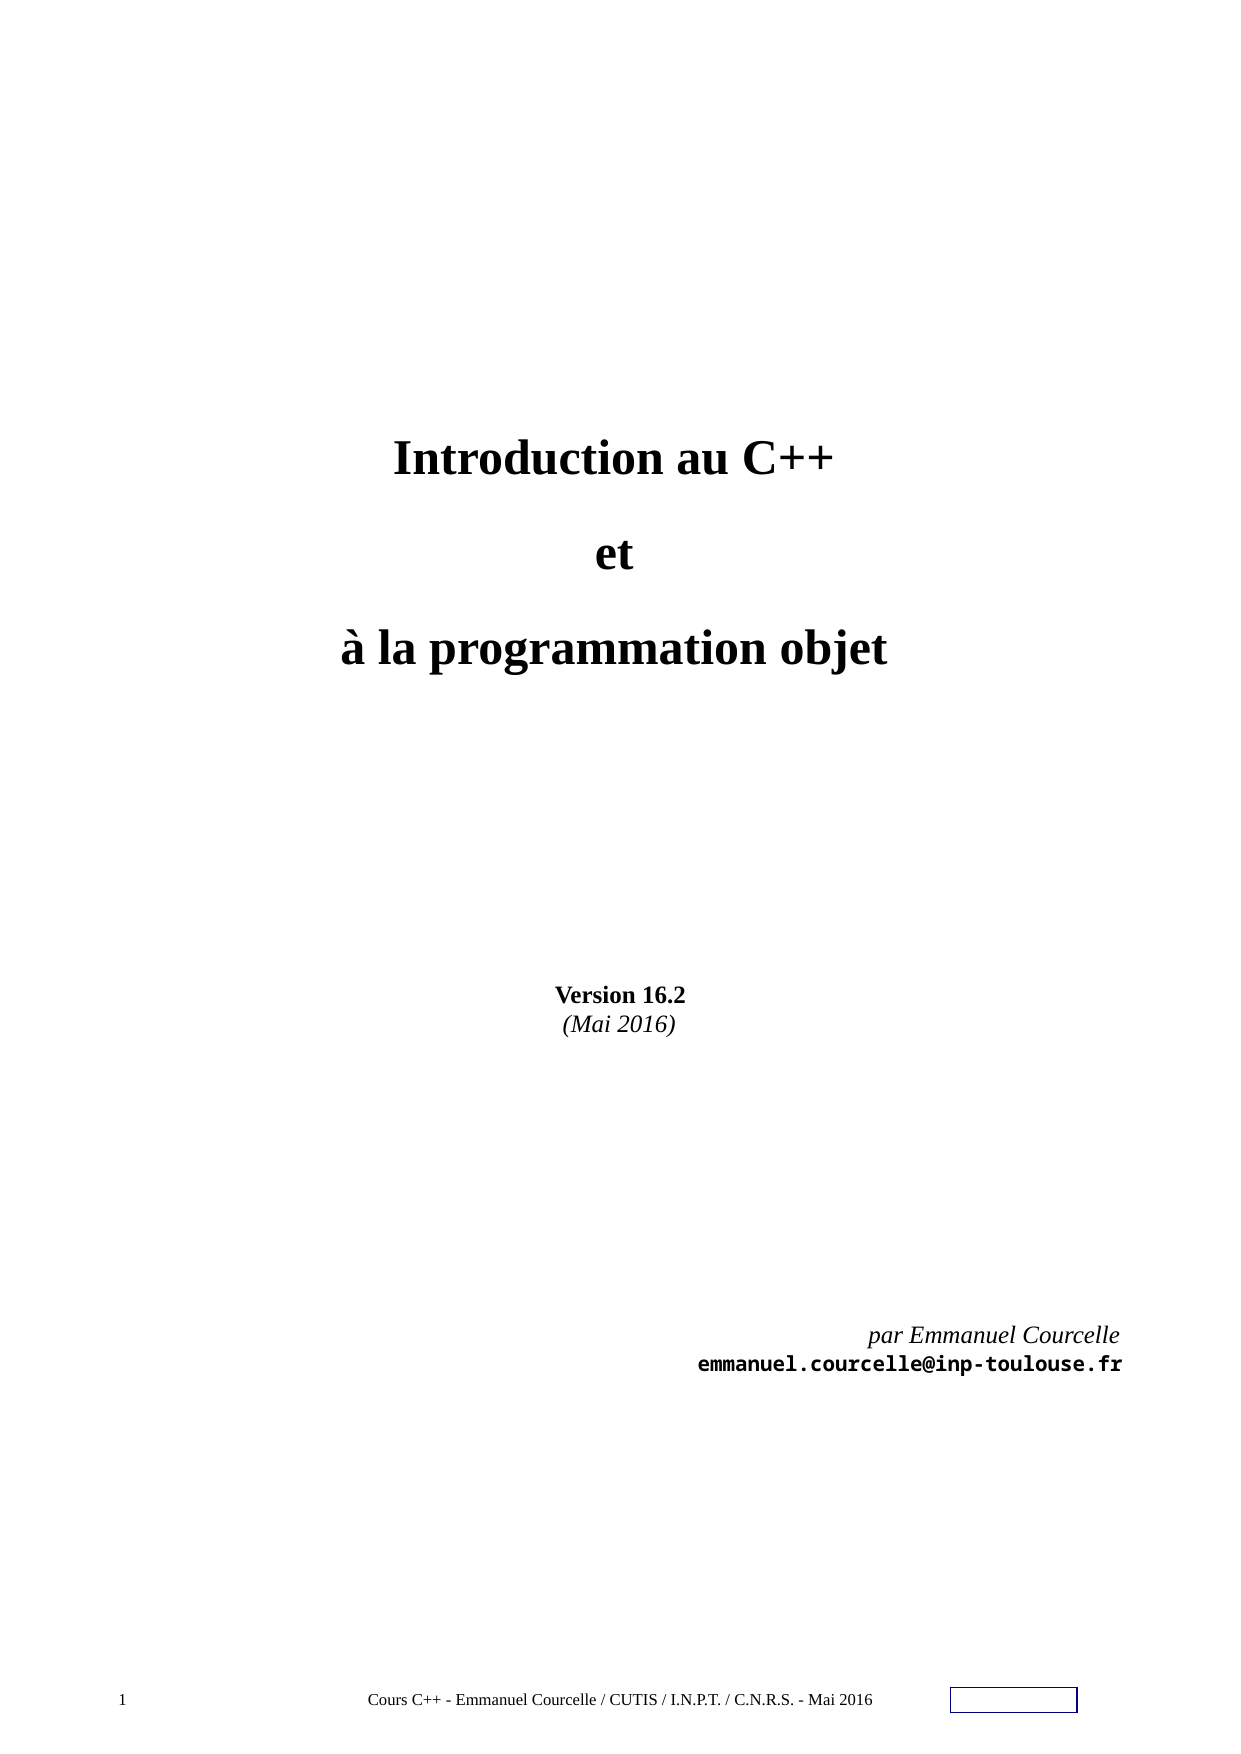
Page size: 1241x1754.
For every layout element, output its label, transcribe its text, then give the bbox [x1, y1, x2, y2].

subtitle Introduction au C++ [118, 428, 1122, 486]
text emmanuel.courcelle@inp-toulouse.fr [118, 1349, 1122, 1377]
subtitle et [118, 523, 1122, 581]
text Version 16.2 (Mai 2016) [118, 981, 1122, 1038]
text par Emmanuel Courcelle [118, 1320, 1122, 1349]
subtitle à la programmation objet [118, 618, 1122, 676]
